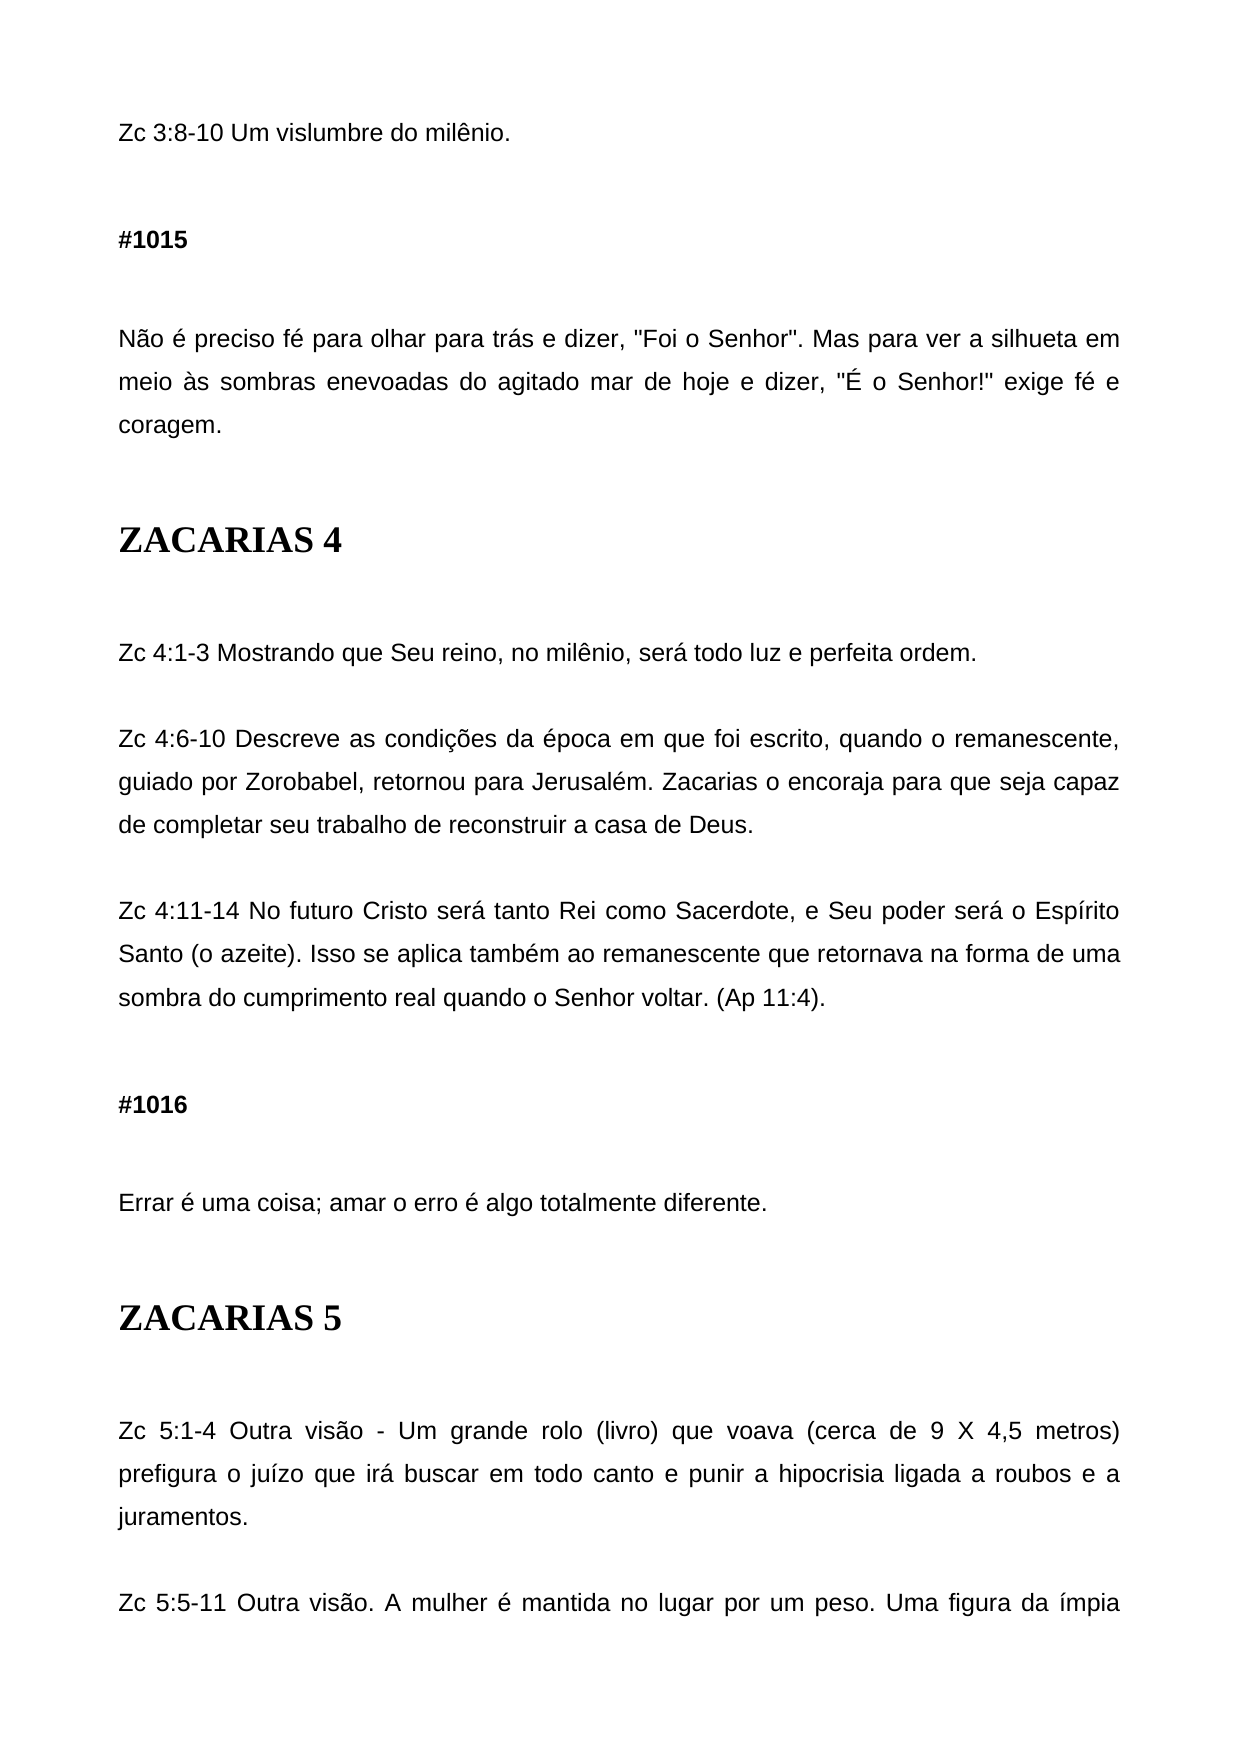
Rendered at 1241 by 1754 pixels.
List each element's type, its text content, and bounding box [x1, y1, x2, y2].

text Zc 5:1-4 Outra visão - Um grande rolo (livro) que voava (cerca de 9 X 4,5 metros) prefigura o juízo que irá buscar em todo canto e punir a hipocrisia ligada a roubos e a juramentos. [118, 1416, 1122, 1531]
text Não é preciso fé para olhar para trás e dizer, "Foi o Senhor". Mas para ver a silhueta em meio às sombras enevoadas do agitado mar de hoje e dizer, "É o Senhor!" exige fé e coragem. [118, 324, 1122, 439]
subtitle #1016 [118, 1090, 1122, 1118]
text Zc 3:8-10 Um vislumbre do milênio. [118, 118, 1122, 147]
text Zc 5:5-11 Outra visão. A mulher é mantida no lugar por um peso. Uma figura da ímpia [118, 1588, 1122, 1617]
subtitle ZACARIAS 5 [118, 1296, 1122, 1339]
text Zc 4:6-10 Descreve as condições da época em que foi escrito, quando o remanescente, guiado por Zorobabel, retornou para Jerusalém. Zacarias o encoraja para que seja capaz de completar seu trabalho de reconstruir a casa de Deus. [118, 724, 1122, 839]
subtitle ZACARIAS 4 [118, 517, 1122, 560]
subtitle #1015 [118, 225, 1122, 254]
text Errar é uma coisa; amar o erro é algo totalmente diferente. [118, 1188, 1122, 1217]
text Zc 4:1-3 Mostrando que Seu reino, no milênio, será todo luz e perfeita ordem. [118, 638, 1122, 666]
text Zc 4:11-14 No futuro Cristo será tanto Rei como Sacerdote, e Seu poder será o Espírito Santo (o azeite). Isso se aplica também ao remanescente que retornava na forma de uma sombra do cumprimento real quando o Senhor voltar. (Ap 11:4). [118, 896, 1122, 1011]
